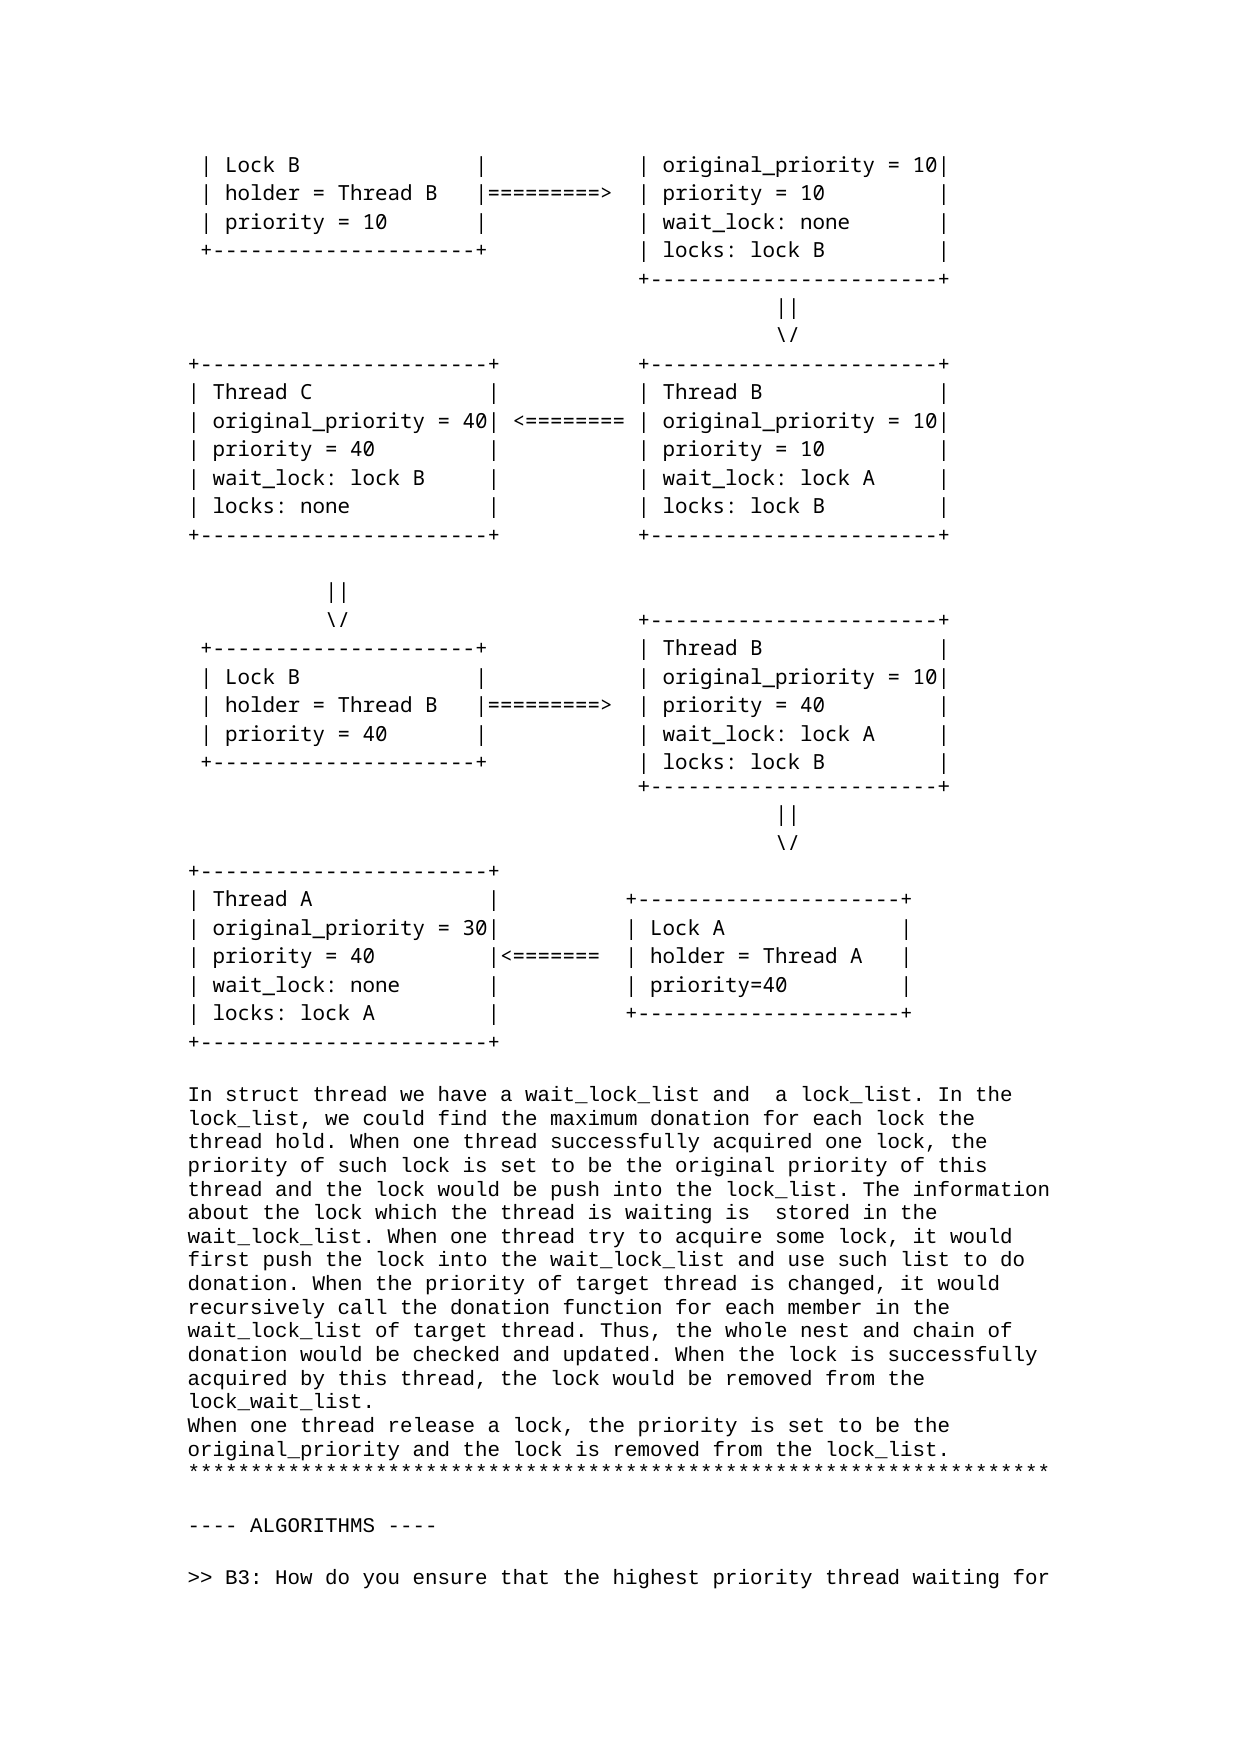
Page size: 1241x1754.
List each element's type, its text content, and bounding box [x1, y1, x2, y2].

text | locks: lock A | +---------------------+ [187, 998, 1053, 1027]
text >> B3: How do you ensure that the highest priority thread waiting for [187, 1567, 1053, 1591]
text | priority = 40 |<======= | holder = Thread A | [187, 941, 1053, 970]
text | Lock B | | original_priority = 10| [187, 662, 1053, 690]
text | holder = Thread B |=========> | priority = 40 | [187, 690, 1053, 719]
text || [187, 799, 1053, 828]
text | holder = Thread B |=========> | priority = 10 | [187, 178, 1053, 207]
text \/ [187, 321, 1053, 349]
text \/ +-----------------------+ [187, 605, 1053, 633]
text || [187, 292, 1053, 321]
text | priority = 40 | | wait_lock: lock A | [187, 719, 1053, 747]
text | priority = 10 | | wait_lock: none | [187, 207, 1053, 235]
text +-----------------------+ [187, 1027, 1053, 1055]
text | wait_lock: lock B | | wait_lock: lock A | [187, 463, 1053, 491]
text +-----------------------+ [187, 264, 1053, 292]
text | locks: none | | locks: lock B | [187, 491, 1053, 520]
text ---- ALGORITHMS ---- [187, 1515, 1053, 1538]
text || [187, 577, 1053, 605]
text +-----------------------+ +-----------------------+ [187, 520, 1053, 548]
text | wait_lock: none | | priority=40 | [187, 970, 1053, 998]
text +---------------------+ | locks: lock B | [187, 747, 1053, 776]
text +-----------------------+ +-----------------------+ [187, 349, 1053, 377]
text \/ [187, 828, 1053, 856]
text | Thread A | +---------------------+ [187, 884, 1053, 913]
text | original_priority = 30| | Lock A | [187, 913, 1053, 941]
text +-----------------------+ [187, 776, 1053, 799]
text +---------------------+ | locks: lock B | [187, 235, 1053, 264]
text ********************************************************************* [187, 1462, 1053, 1486]
text | priority = 40 | | priority = 10 | [187, 434, 1053, 463]
text In struct thread we have a wait_lock_list and a lock_list. In the lock_list, we could find the maximum donation for each lock the thread hold. When one thread successfully acquired one lock, the priority of such lock is set to be the original priority of this thread and the lock would be push into the lock_list. The information about the lock which the thread is waiting is stored in the wait_lock_list. When one thread try to acquire some lock, it would first push the lock into the wait_lock_list and use such list to do donation. When the priority of target thread is changed, it would recursively call the donation function for each member in the wait_lock_list of target thread. Thus, the whole nest and chain of donation would be checked and updated. When the lock is successfully acquired by this thread, the lock would be removed from the lock_wait_list. [187, 1084, 1053, 1415]
text | Thread C | | Thread B | [187, 377, 1053, 406]
text When one thread release a lock, the priority is set to be the original_priority and the lock is removed from the lock_list. [187, 1415, 1053, 1462]
text | Lock B | | original_priority = 10| [187, 150, 1053, 178]
text +---------------------+ | Thread B | [187, 633, 1053, 662]
text | original_priority = 40| <======== | original_priority = 10| [187, 406, 1053, 434]
text +-----------------------+ [187, 856, 1053, 884]
